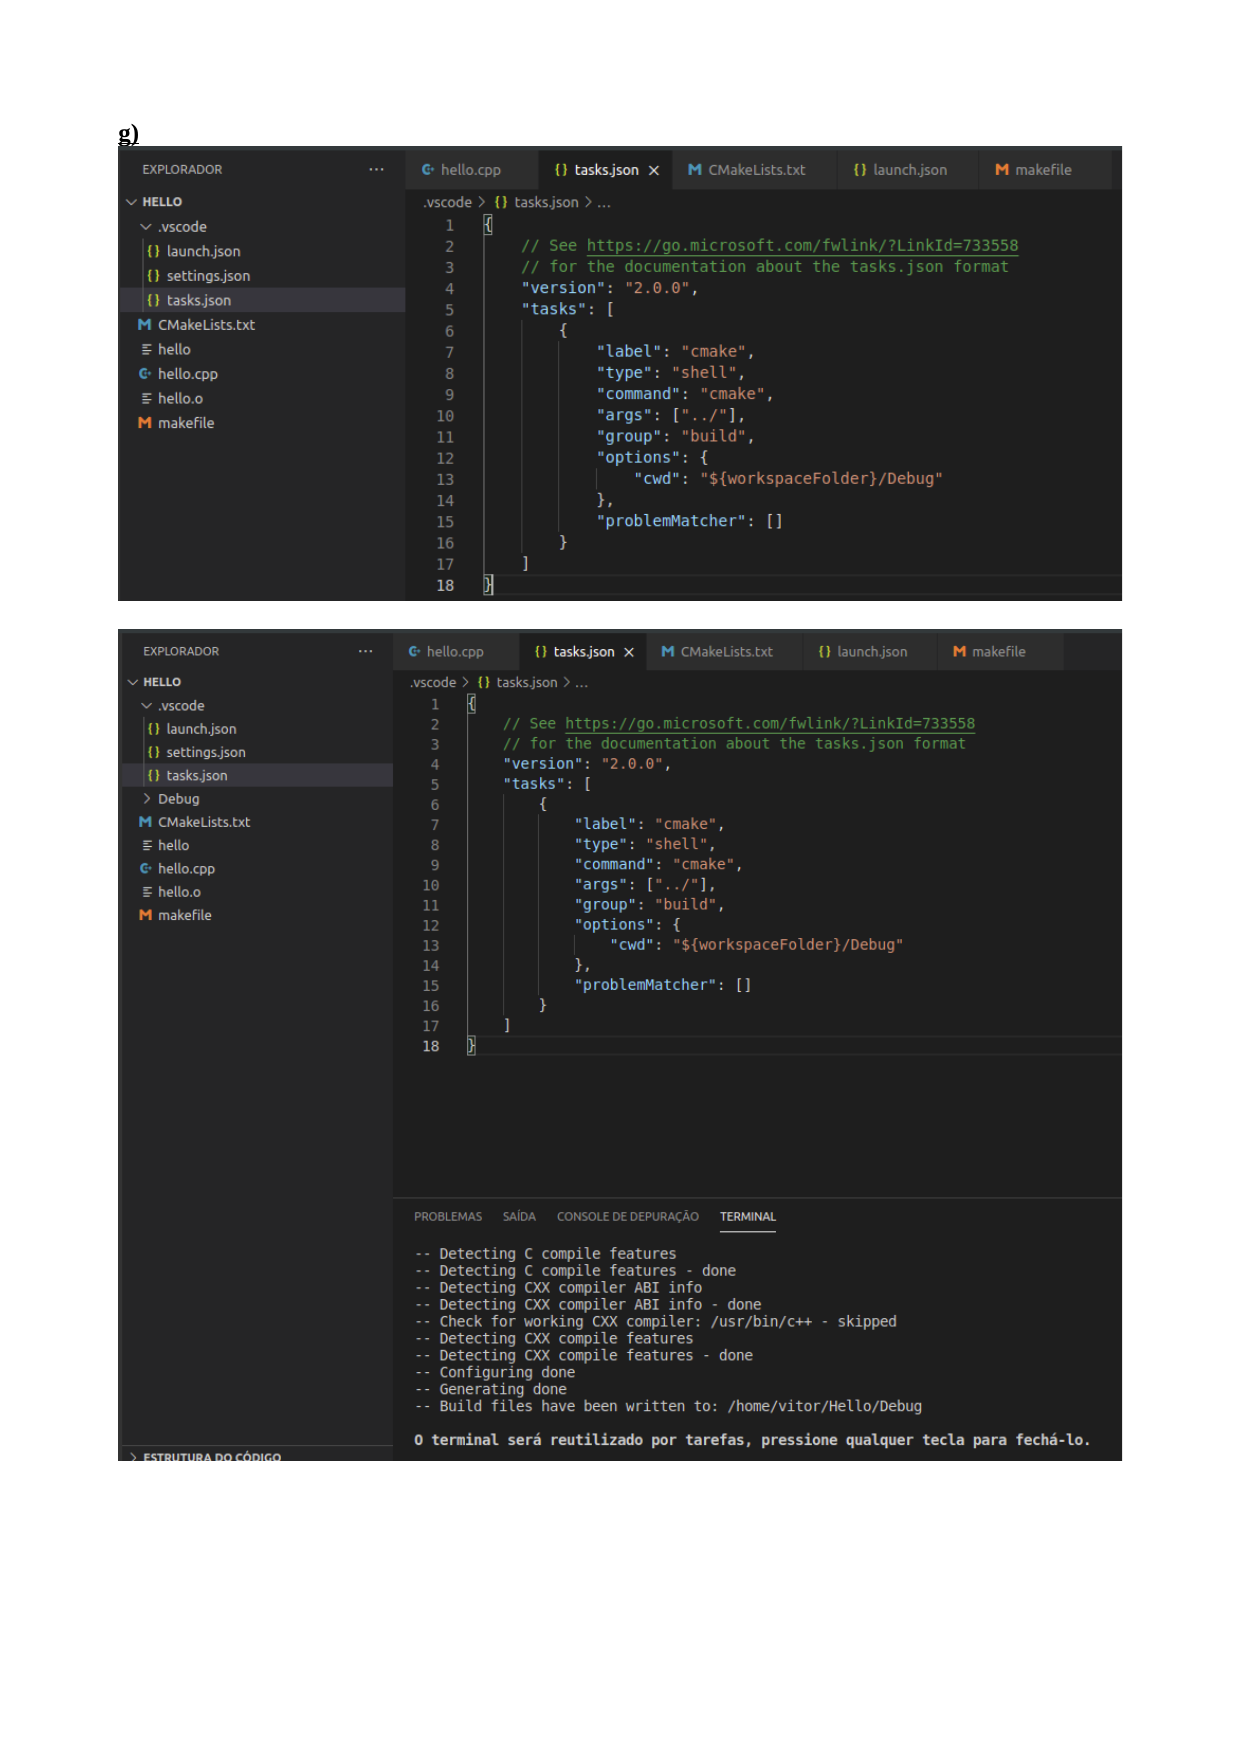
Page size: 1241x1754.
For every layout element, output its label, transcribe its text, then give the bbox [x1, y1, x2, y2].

picture [118, 629, 1123, 1461]
text g) [118, 118, 1122, 146]
picture [118, 146, 1123, 601]
